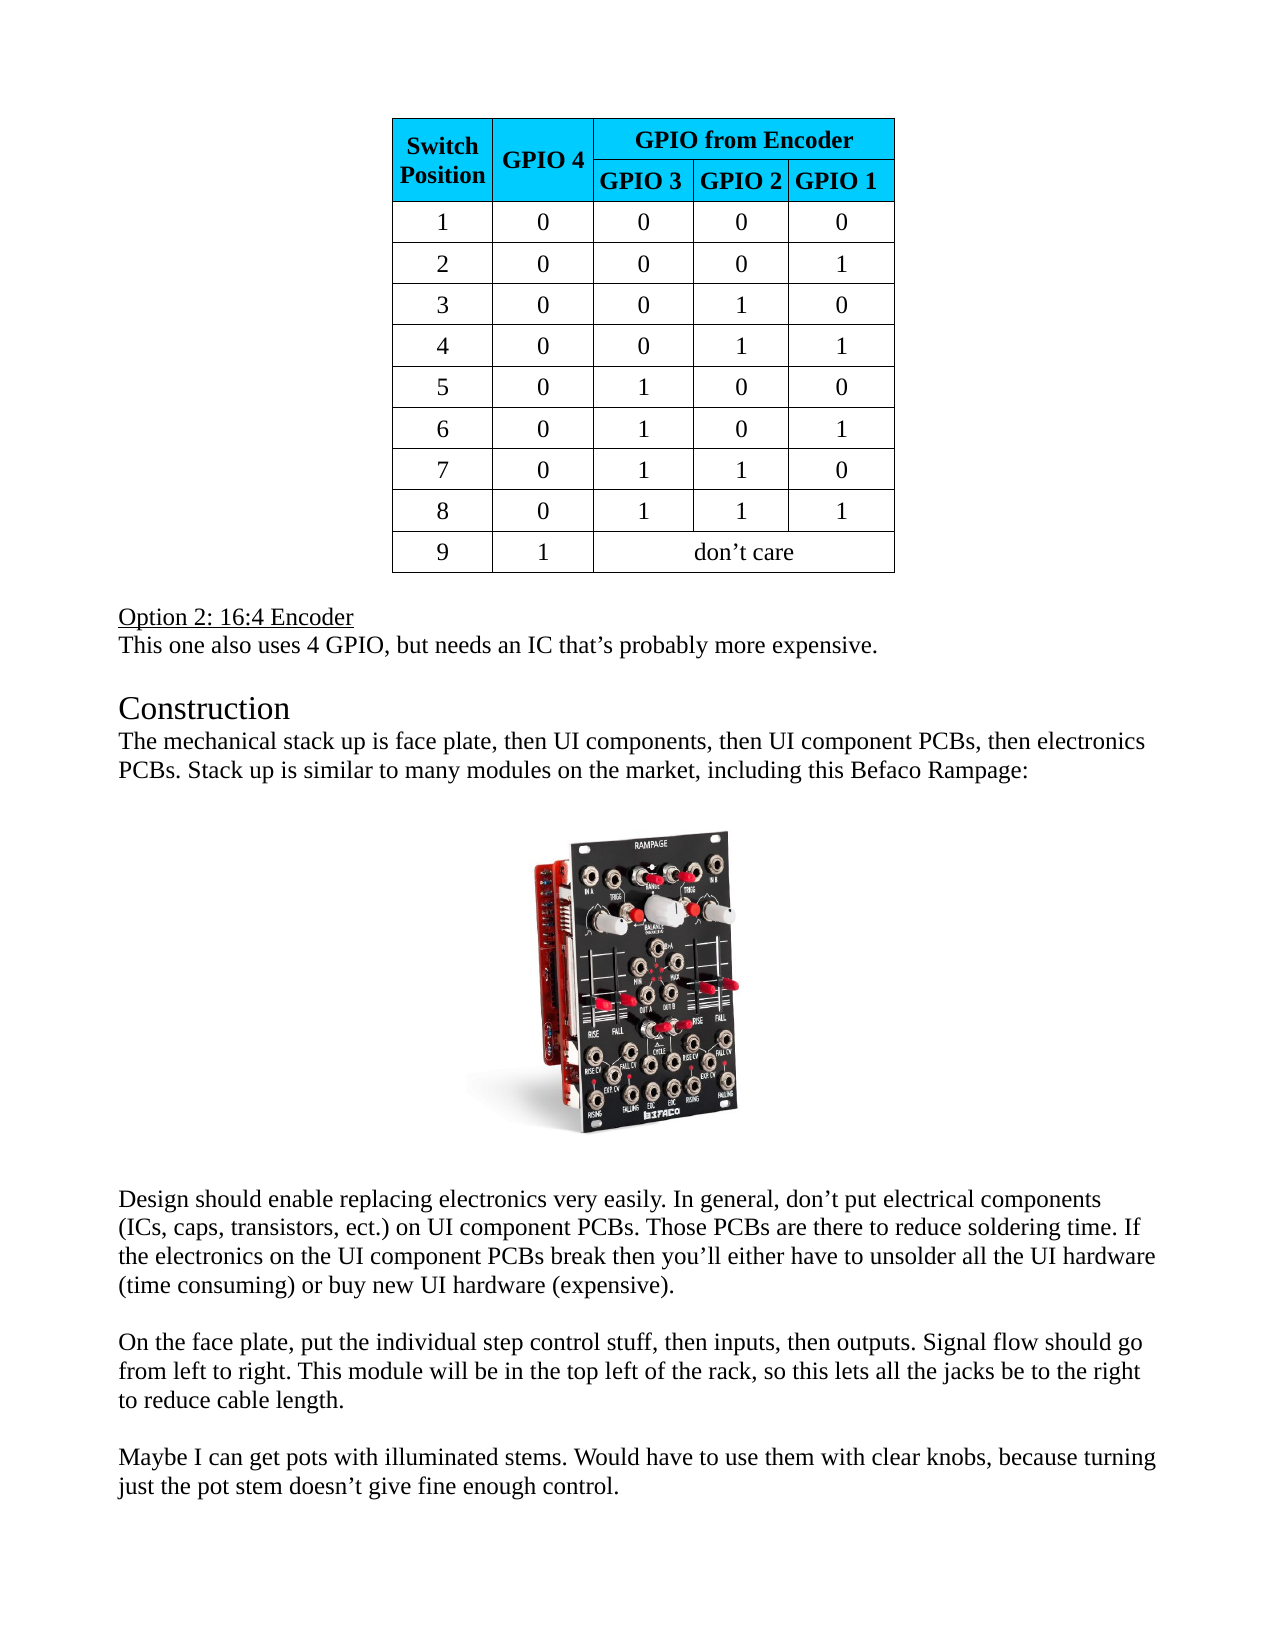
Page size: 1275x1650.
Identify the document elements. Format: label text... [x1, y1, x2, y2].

table_cell 0 [594, 284, 693, 324]
table_header GPIO 4 [493, 119, 593, 201]
table_cell 1 [594, 490, 693, 531]
table_cell 1 [694, 490, 788, 531]
table_cell 1 [789, 243, 894, 283]
table_cell 0 [694, 243, 788, 283]
table_cell 0 [789, 202, 894, 242]
table_header Switch Position [393, 119, 492, 201]
table_cell 0 [789, 284, 894, 324]
table_cell 1 [594, 408, 693, 448]
table_cell 6 [393, 408, 492, 448]
table_cell 0 [789, 367, 894, 407]
table_cell 0 [493, 490, 593, 531]
table_cell 1 [694, 449, 788, 489]
table_cell 1 [594, 449, 693, 489]
text This one also uses 4 GPIO, but needs an IC that’s probably more expensive. [118, 630, 1157, 659]
table_cell 3 [393, 284, 492, 324]
table_cell 9 [393, 532, 492, 572]
text Construction [118, 688, 1157, 726]
text Maybe I can get pots with illuminated stems. Would have to use them with clear knobs, because turning just the pot stem doesn’t give fine enough control. [118, 1442, 1157, 1500]
table_cell 1 [789, 408, 894, 448]
table_cell GPIO 3 [594, 160, 693, 201]
table_cell 4 [393, 325, 492, 366]
table_header GPIO from Encoder [594, 119, 894, 159]
picture [466, 812, 809, 1155]
table_cell 1 [694, 325, 788, 366]
table_cell 0 [493, 243, 593, 283]
table_cell 1 [789, 325, 894, 366]
table_cell GPIO 1 [789, 160, 894, 201]
text The mechanical stack up is face plate, then UI components, then UI component PCBs, then electronics PCBs. Stack up is similar to many modules on the market, including this Befaco Rampage: [118, 726, 1157, 784]
table_cell 0 [493, 325, 593, 366]
table_cell 1 [493, 532, 593, 572]
table_cell 0 [594, 202, 693, 242]
table_cell 1 [594, 367, 693, 407]
table_cell don’t care [594, 532, 894, 572]
text On the face plate, put the individual step control stuff, then inputs, then outputs. Signal flow should go from left to right. This module will be in the top left of the rack, so this lets all the jacks be to the right to reduce cable length. [118, 1327, 1157, 1414]
table_cell 7 [393, 449, 492, 489]
table_cell 1 [393, 202, 492, 242]
table_cell 1 [789, 490, 894, 531]
table_cell 0 [493, 202, 593, 242]
table_cell 0 [694, 202, 788, 242]
table_cell 0 [493, 367, 593, 407]
table_cell 5 [393, 367, 492, 407]
text Design should enable replacing electronics very easily. In general, don’t put electrical components (ICs, caps, transistors, ect.) on UI component PCBs. Those PCBs are there to reduce soldering time. If the electronics on the UI component PCBs break then you’ll either have to unsolder all the UI hardware (time consuming) or buy new UI hardware (expensive). [118, 1184, 1157, 1299]
table_cell 0 [789, 449, 894, 489]
table_cell 2 [393, 243, 492, 283]
table_cell GPIO 2 [694, 160, 788, 201]
table_cell 8 [393, 490, 492, 531]
table_cell 0 [493, 284, 593, 324]
table_cell 0 [694, 367, 788, 407]
table_cell 0 [594, 243, 693, 283]
text Option 2: 16:4 Encoder [118, 602, 1157, 630]
table_cell 0 [594, 325, 693, 366]
table_cell 1 [694, 284, 788, 324]
table_cell 0 [493, 408, 593, 448]
table_cell 0 [694, 408, 788, 448]
table_cell 0 [493, 449, 593, 489]
